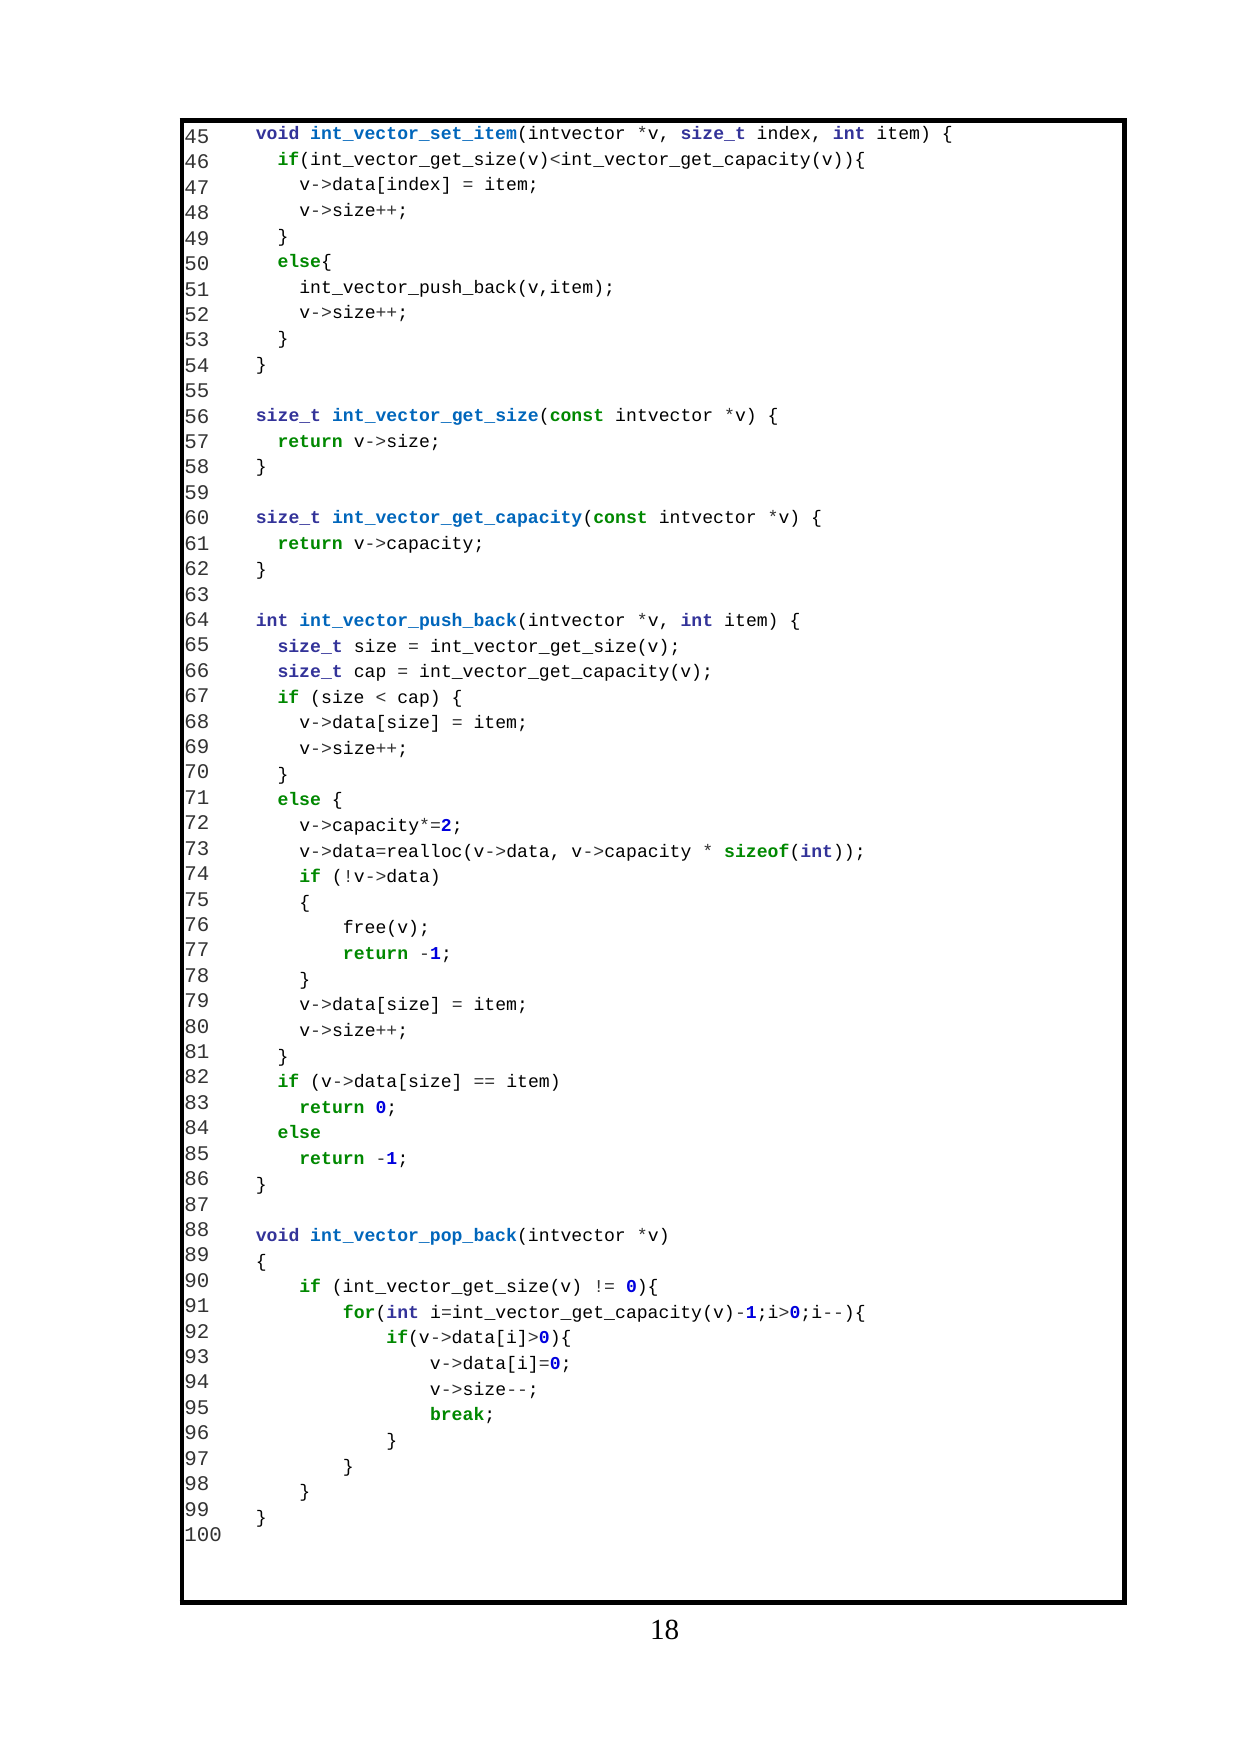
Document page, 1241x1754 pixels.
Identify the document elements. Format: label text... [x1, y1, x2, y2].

table_header void int_vector_set_item(intvector *v, size_t index, int item) { if(int_vector_get_size(v)<int_vector_get_capacity(v)){ v->data[index] = item; v->size++; } else{ int_vector_push_back(v,item); v->size++; } } size_t int_vector_get_size(const intvector *v) { return v->size; } size_t int_vector_get_capacity(const intvector *v) { return v->capacity; } int int_vector_push_back(intvector *v, int item) { size_t size = int_vector_get_size(v); size_t cap = int_vector_get_capacity(v); if (size < cap) { v->data[size] = item; v->size++; } else { v->capacity*=2; v->data=realloc(v->data, v->capacity * sizeof(int)); if (!v->data) { free(v); return -1; } v->data[size] = item; v->size++; } if (v->data[size] == item) return 0; else return -1; } void int_vector_pop_back(intvector *v) { if (int_vector_get_size(v) != 0){ for(int i=int_vector_get_capacity(v)-1;i>0;i--){ if(v->data[i]>0){ v->data[i]=0; v->size--; break; } } } } [253, 123, 1122, 1600]
table_header 45 46 47 48 49 50 51 52 53 54 55 56 57 58 59 60 61 62 63 64 65 66 67 68 69 70 71 72 73 74 75 76 77 78 79 80 81 82 83 84 85 86 87 88 89 90 91 92 93 94 95 96 97 98 99 100 [184, 123, 253, 1600]
